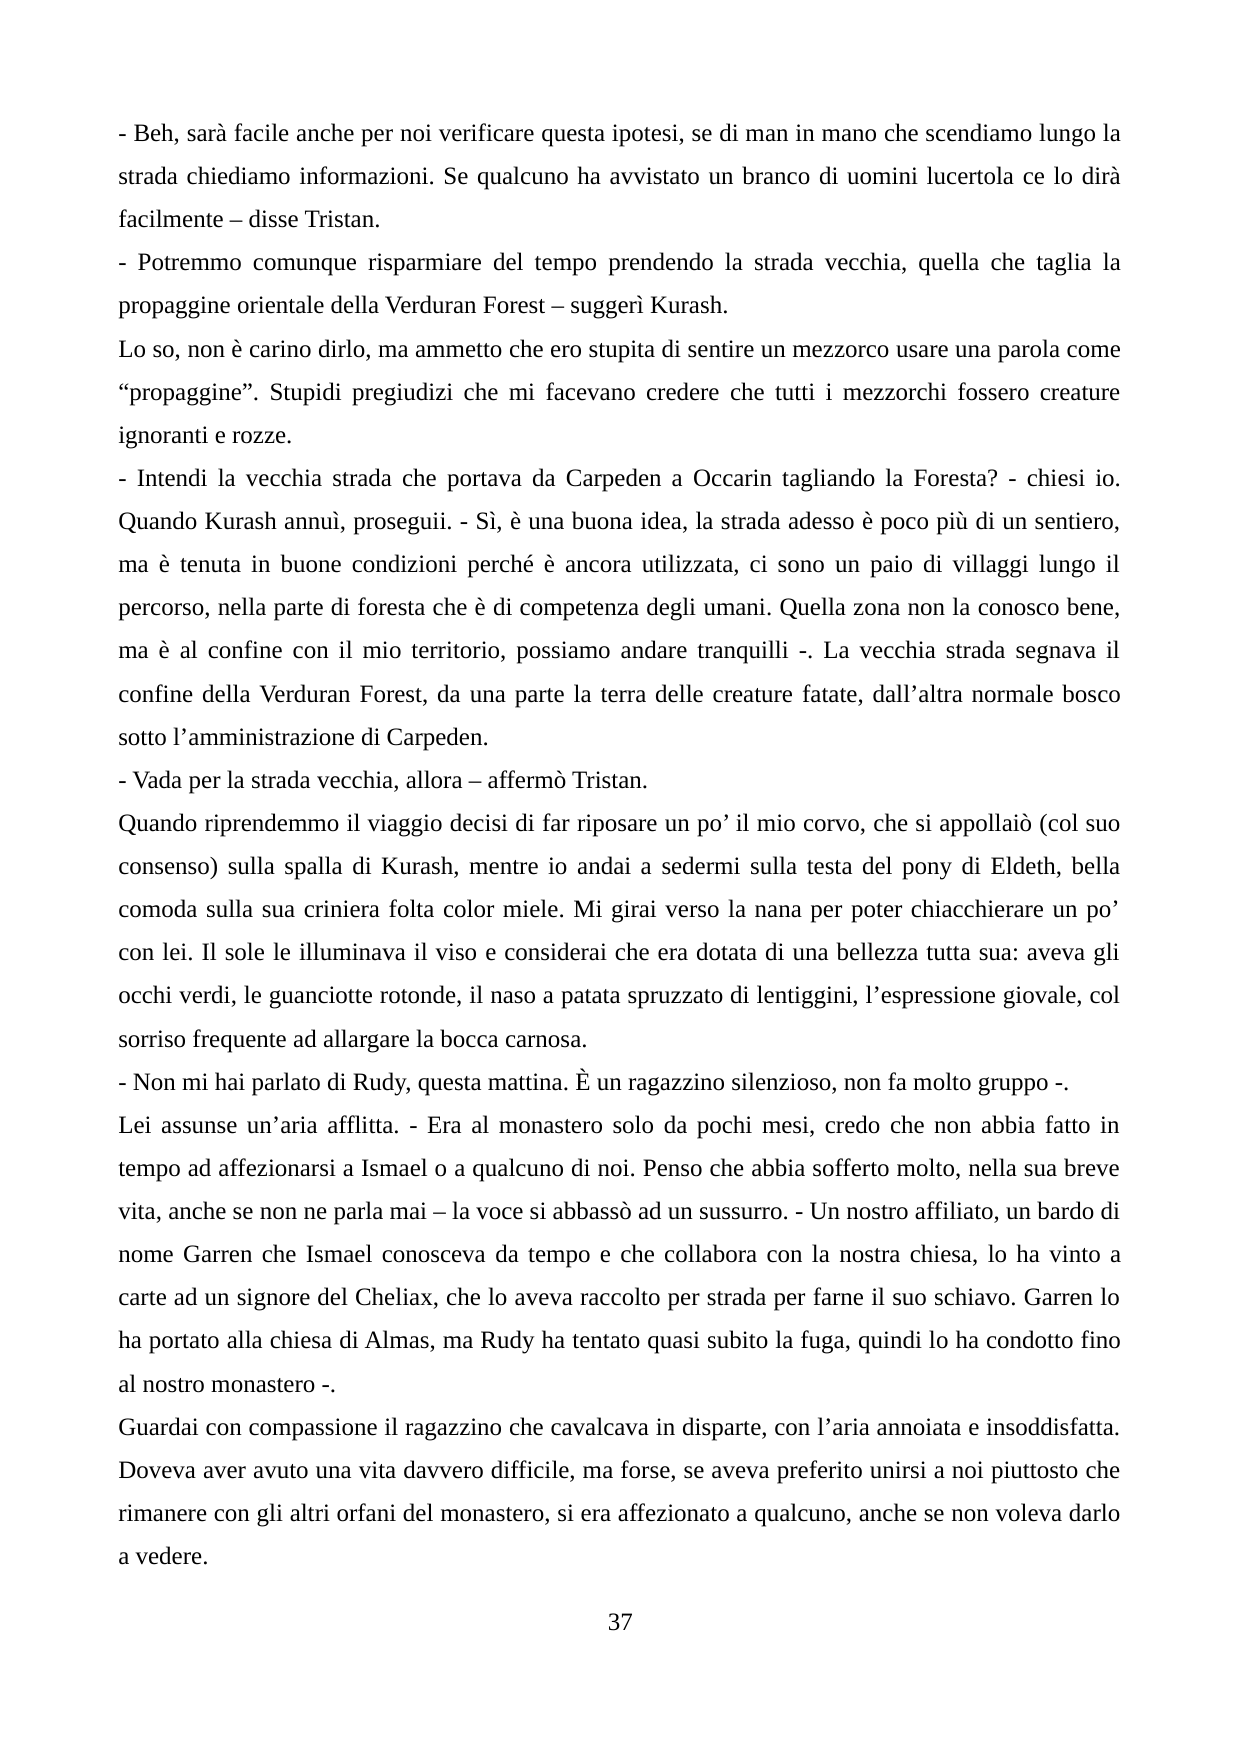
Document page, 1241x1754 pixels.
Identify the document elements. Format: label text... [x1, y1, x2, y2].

text - Vada per la strada vecchia, allora – affermò Tristan. [118, 765, 1122, 794]
text Quando riprendemmo il viaggio decisi di far riposare un po’ il mio corvo, che si appollaiò (col suo consenso) sulla spalla di Kurash, mentre io andai a sedermi sulla testa del pony di Eldeth, bella comoda sulla sua criniera folta color miele. Mi girai verso la nana per poter chiacchierare un po’ con lei. Il sole le illuminava il viso e considerai che era dotata di una bellezza tutta sua: aveva gli occhi verdi, le guanciotte rotonde, il naso a patata spruzzato di lentiggini, l’espressione giovale, col sorriso frequente ad allargare la bocca carnosa. [118, 808, 1122, 1052]
text Lei assunse un’aria afflitta. - Era al monastero solo da pochi mesi, credo che non abbia fatto in tempo ad affezionarsi a Ismael o a qualcuno di noi. Penso che abbia sofferto molto, nella sua breve vita, anche se non ne parla mai – la voce si abbassò ad un sussurro. - Un nostro affiliato, un bardo di nome Garren che Ismael conosceva da tempo e che collabora con la nostra chiesa, lo ha vinto a carte ad un signore del Cheliax, che lo aveva raccolto per strada per farne il suo schiavo. Garren lo ha portato alla chiesa di Almas, ma Rudy ha tentato quasi subito la fuga, quindi lo ha condotto fino al nostro monastero -. [118, 1110, 1122, 1397]
text - Potremmo comunque risparmiare del tempo prendendo la strada vecchia, quella che taglia la propaggine orientale della Verduran Forest – suggerì Kurash. [118, 247, 1122, 319]
text Guardai con compassione il ragazzino che cavalcava in disparte, con l’aria annoiata e insoddisfatta. Doveva aver avuto una vita davvero difficile, ma forse, se aveva preferito unirsi a noi piuttosto che rimanere con gli altri orfani del monastero, si era affezionato a qualcuno, anche se non voleva darlo a vedere. [118, 1412, 1122, 1570]
text Lo so, non è carino dirlo, ma ammetto che ero stupita di sentire un mezzorco usare una parola come “propaggine”. Stupidi pregiudizi che mi facevano credere che tutti i mezzorchi fossero creature ignoranti e rozze. [118, 334, 1122, 449]
text - Intendi la vecchia strada che portava da Carpeden a Occarin tagliando la Foresta? - chiesi io. Quando Kurash annuì, proseguii. - Sì, è una buona idea, la strada adesso è poco più di un sentiero, ma è tenuta in buone condizioni perché è ancora utilizzata, ci sono un paio di villaggi lungo il percorso, nella parte di foresta che è di competenza degli umani. Quella zona non la conosco bene, ma è al confine con il mio territorio, possiamo andare tranquilli -. La vecchia strada segnava il confine della Verduran Forest, da una parte la terra delle creature fatate, dall’altra normale bosco sotto l’amministrazione di Carpeden. [118, 463, 1122, 751]
text - Non mi hai parlato di Rudy, questa mattina. È un ragazzino silenzioso, non fa molto gruppo -. [118, 1067, 1122, 1096]
text - Beh, sarà facile anche per noi verificare questa ipotesi, se di man in mano che scendiamo lungo la strada chiediamo informazioni. Se qualcuno ha avvistato un branco di uomini lucertola ce lo dirà facilmente – disse Tristan. [118, 118, 1122, 233]
